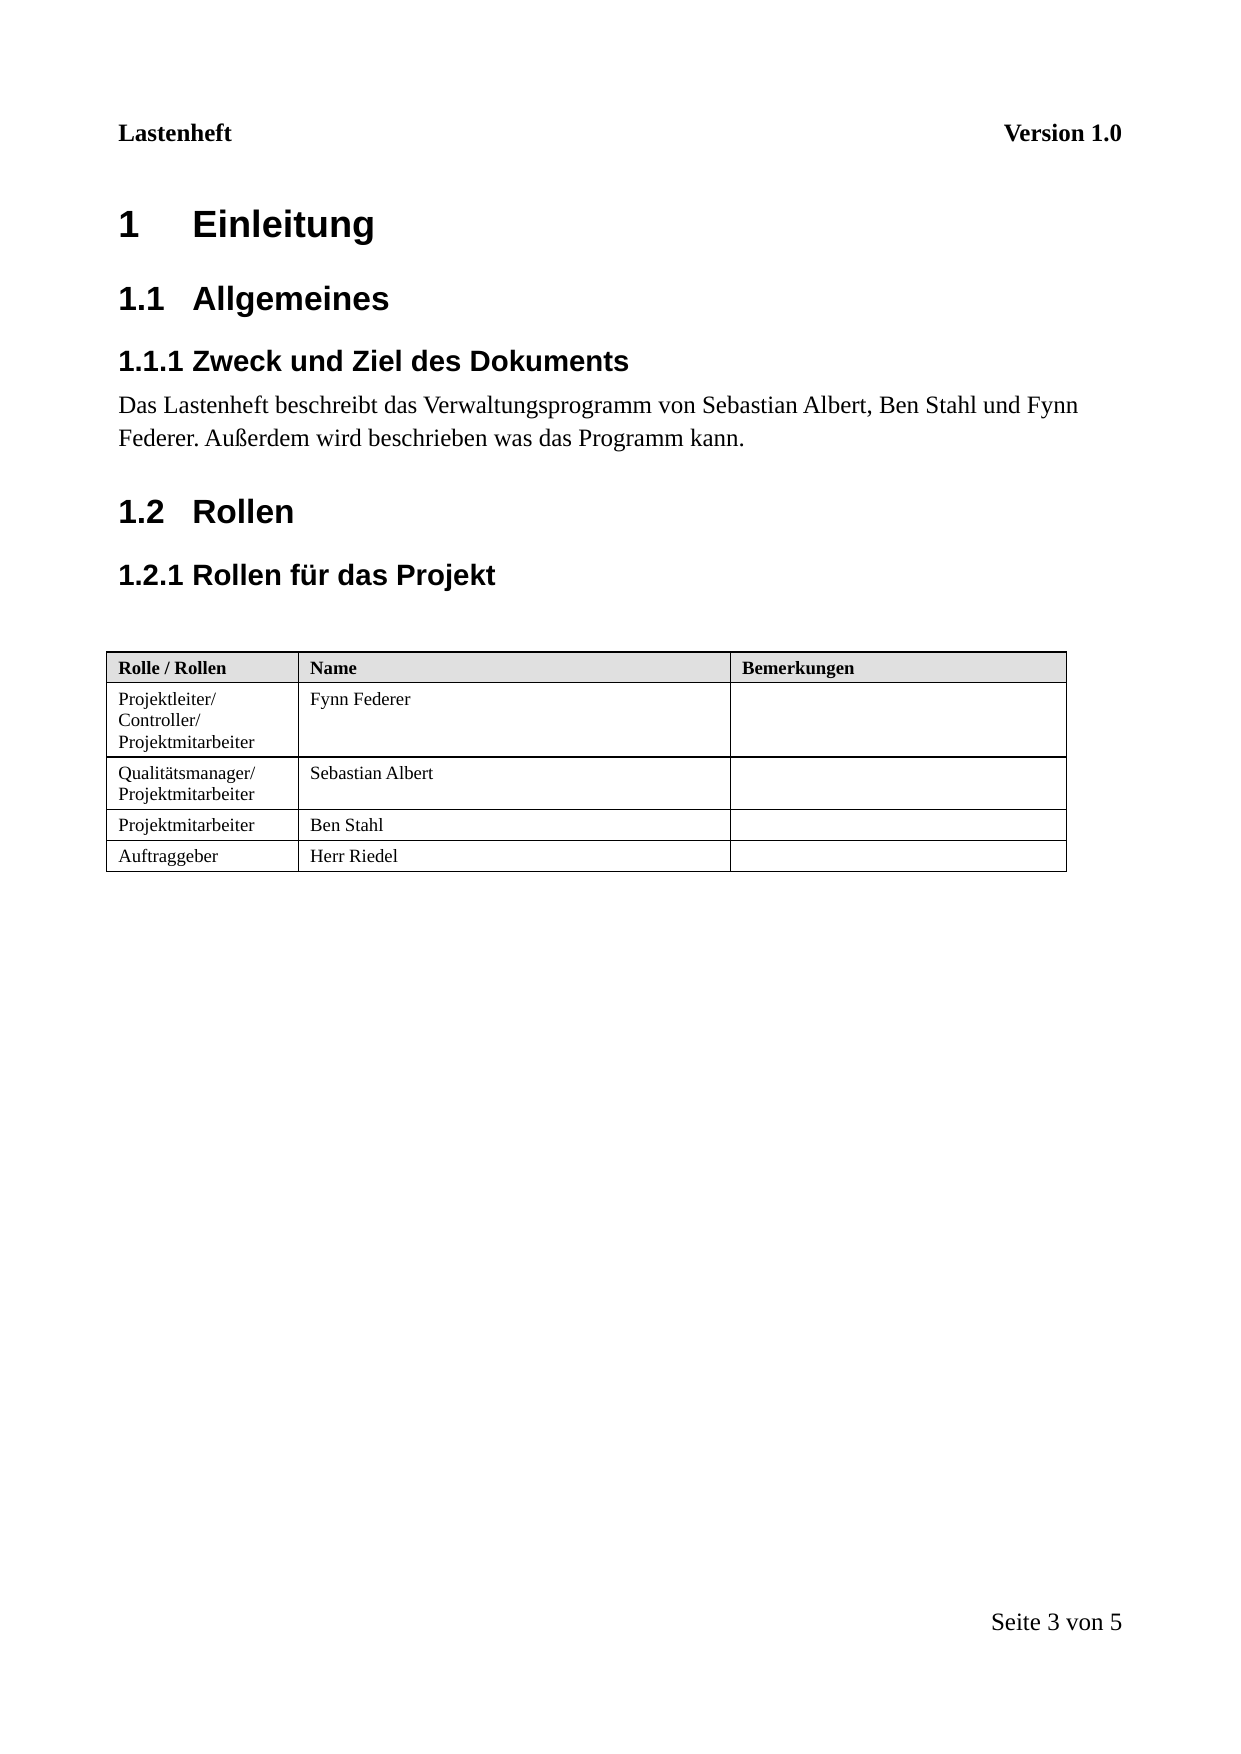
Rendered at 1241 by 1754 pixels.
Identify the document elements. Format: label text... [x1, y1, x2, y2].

table_cell Projektmitarbeiter [107, 810, 298, 840]
subtitle 1.2.1 Rollen für das Projekt [118, 557, 1122, 591]
table_cell Sebastian Albert [299, 758, 730, 809]
table_header Bemerkungen [731, 653, 1066, 682]
subtitle 1.1.1 Zweck und Ziel des Dokuments [118, 344, 1122, 378]
subtitle 1.2 Rollen [118, 492, 1122, 530]
table_cell [731, 758, 1066, 809]
table_cell Qualitätsmanager/Projektmitarbeiter [107, 758, 298, 809]
table_header Rolle / Rollen [107, 653, 298, 682]
subtitle 1.1 Allgemeines [118, 278, 1122, 317]
table_cell Herr Riedel [299, 841, 730, 871]
table_cell Projektleiter/Controller/Projektmitarbeiter [107, 683, 298, 756]
table_cell Fynn Federer [299, 683, 730, 756]
table_cell [731, 683, 1066, 756]
subtitle 1 Einleitung [118, 201, 1122, 245]
table_cell [731, 810, 1066, 840]
text Das Lastenheft beschreibt das Verwaltungsprogramm von Sebastian Albert, Ben Stahl und Fynn Federer. Außerdem wird beschrieben was das Programm kann. [118, 390, 1122, 452]
table_cell Auftraggeber [107, 841, 298, 871]
table_cell Ben Stahl [299, 810, 730, 840]
table_cell [731, 841, 1066, 871]
table_header Name [299, 653, 730, 682]
